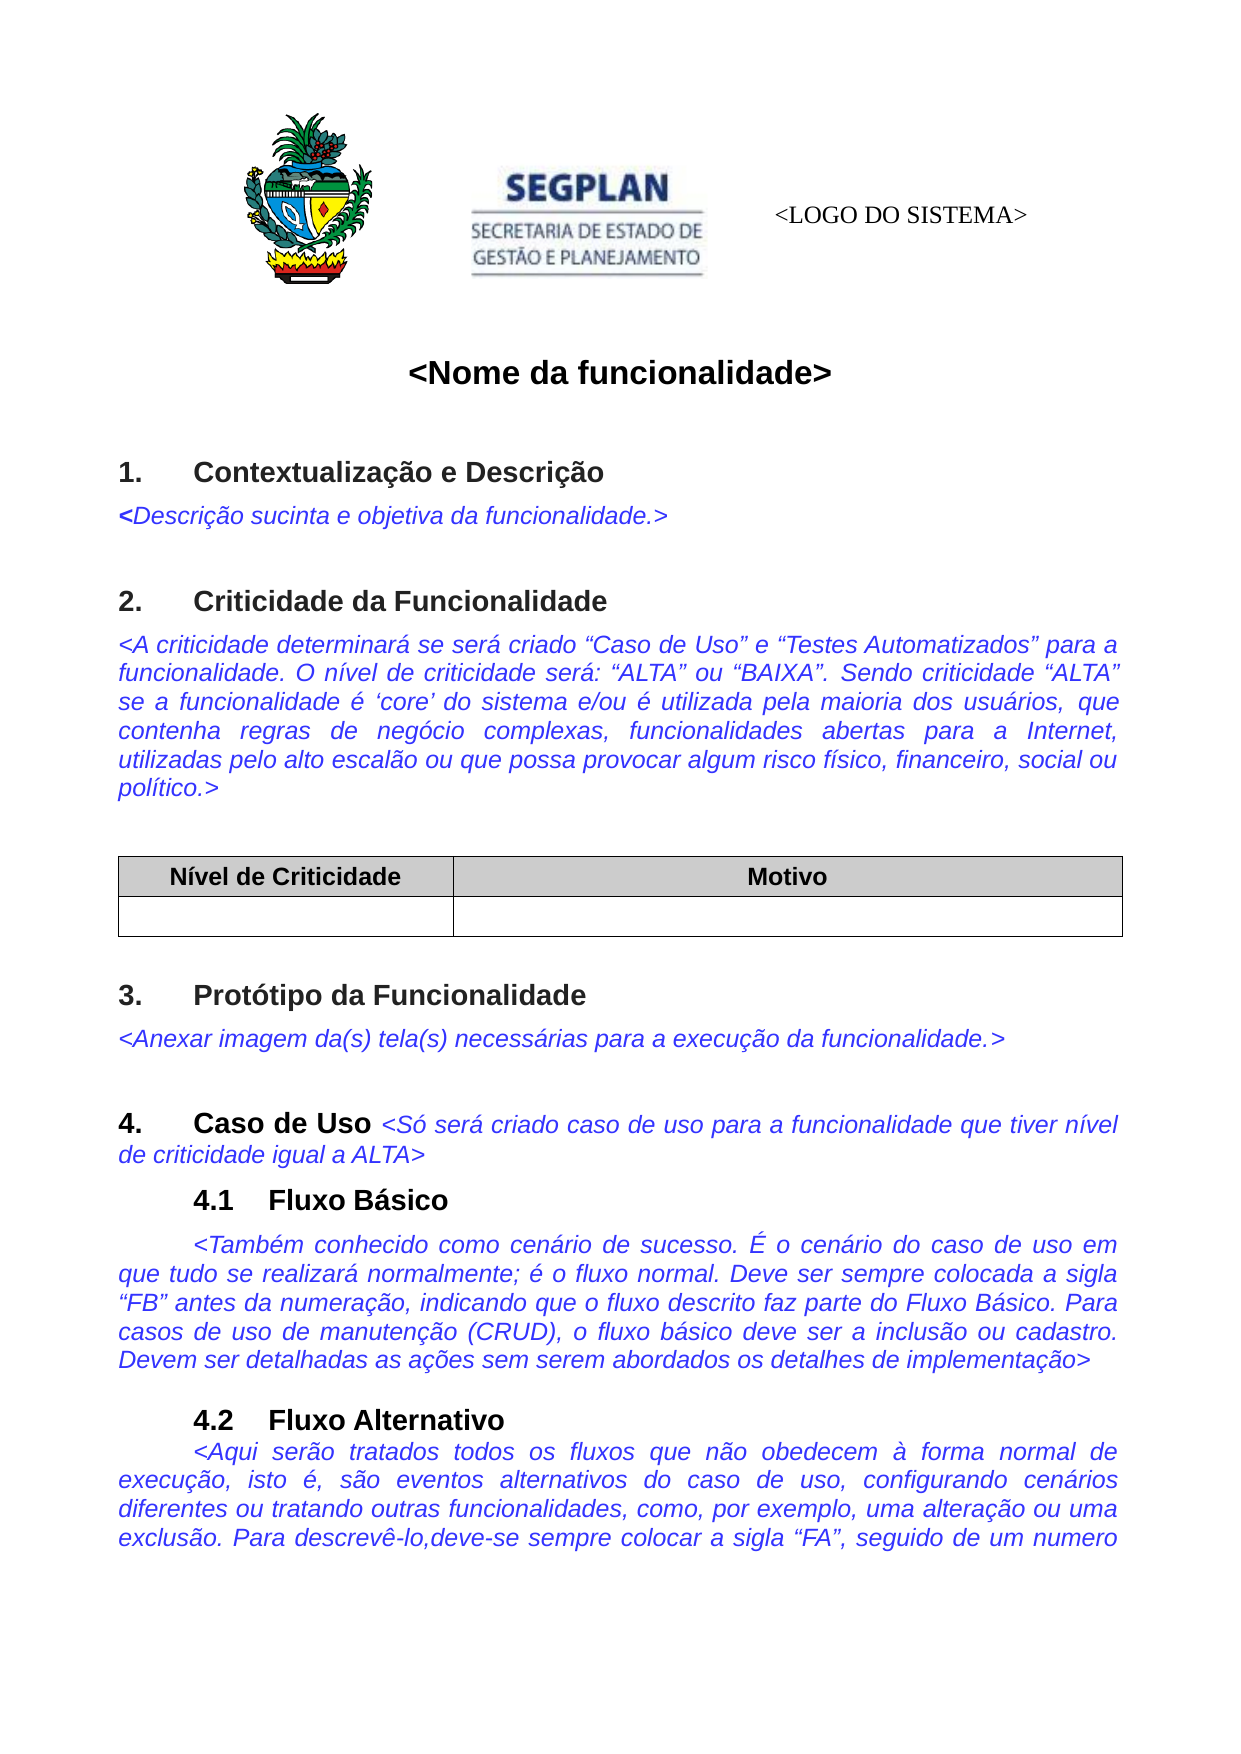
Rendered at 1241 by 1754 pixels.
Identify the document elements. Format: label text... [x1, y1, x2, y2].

text [118, 201, 243, 229]
text <Aqui serão tratados todos os fluxos que não obedecem à forma normal de execução, isto é, são eventos alternativos do caso de uso, configurando cenários diferentes ou tratando outras funcionalidades, como, por exemplo, uma alteração ou uma exclusão. Para descrevê-lo,deve-se sempre colocar a sigla “FA”, seguido de um numero [118, 1437, 1122, 1552]
text 3. Protótipo da Funcionalidade [118, 978, 1122, 1011]
text <Também conhecido como cenário de sucesso. É o cenário do caso de uso em que tudo se realizará normalmente; é o fluxo normal. Deve ser sempre colocada a sigla “FB” antes da numeração, indicando que o fluxo descrito faz parte do Fluxo Básico. Para casos de uso de manutenção (CRUD), o fluxo básico deve ser a inclusão ou cadastro. Devem ser detalhadas as ações sem serem abordados os detalhes de implementação> [118, 1231, 1122, 1374]
table_cell [454, 897, 1122, 936]
text <Nome da funcionalidade> [118, 353, 1122, 392]
text 4.1 Fluxo Básico [118, 1181, 1122, 1218]
text 4. Caso de Uso <Só será criado caso de uso para a funcionalidade que tiver nível de criticidade igual a ALTA> [118, 1106, 1122, 1169]
picture [471, 138, 708, 279]
text 1. Contextualização e Descrição [118, 455, 1122, 488]
text <LOGO DO SISTEMA> [708, 201, 1122, 229]
text 4.2 Fluxo Alternativo [118, 1403, 1122, 1437]
text <Descrição sucinta e objetiva da funcionalidade.> [118, 501, 1122, 530]
table_header Motivo [454, 857, 1122, 896]
text [373, 201, 471, 229]
table_cell [119, 897, 453, 936]
text 2. Criticidade da Funcionalidade [118, 583, 1122, 617]
text <Anexar imagem da(s) tela(s) necessárias para a execução da funcionalidade.> [118, 1024, 1122, 1053]
text <A criticidade determinará se será criado “Caso de Uso” e “Testes Automatizados” para a funcionalidade. O nível de criticidade será: “ALTA” ou “BAIXA”. Sendo criticidade “ALTA” se a funcionalidade é ‘core’ do sistema e/ou é utilizada pela maioria dos usuários, que contenha regras de negócio complexas, funcionalidades abertas para a Internet, utilizadas pelo alto escalão ou que possa provocar algum risco físico, financeiro, social ou político.> [118, 629, 1122, 802]
picture [243, 113, 373, 284]
table_header Nível de Criticidade [119, 857, 453, 896]
